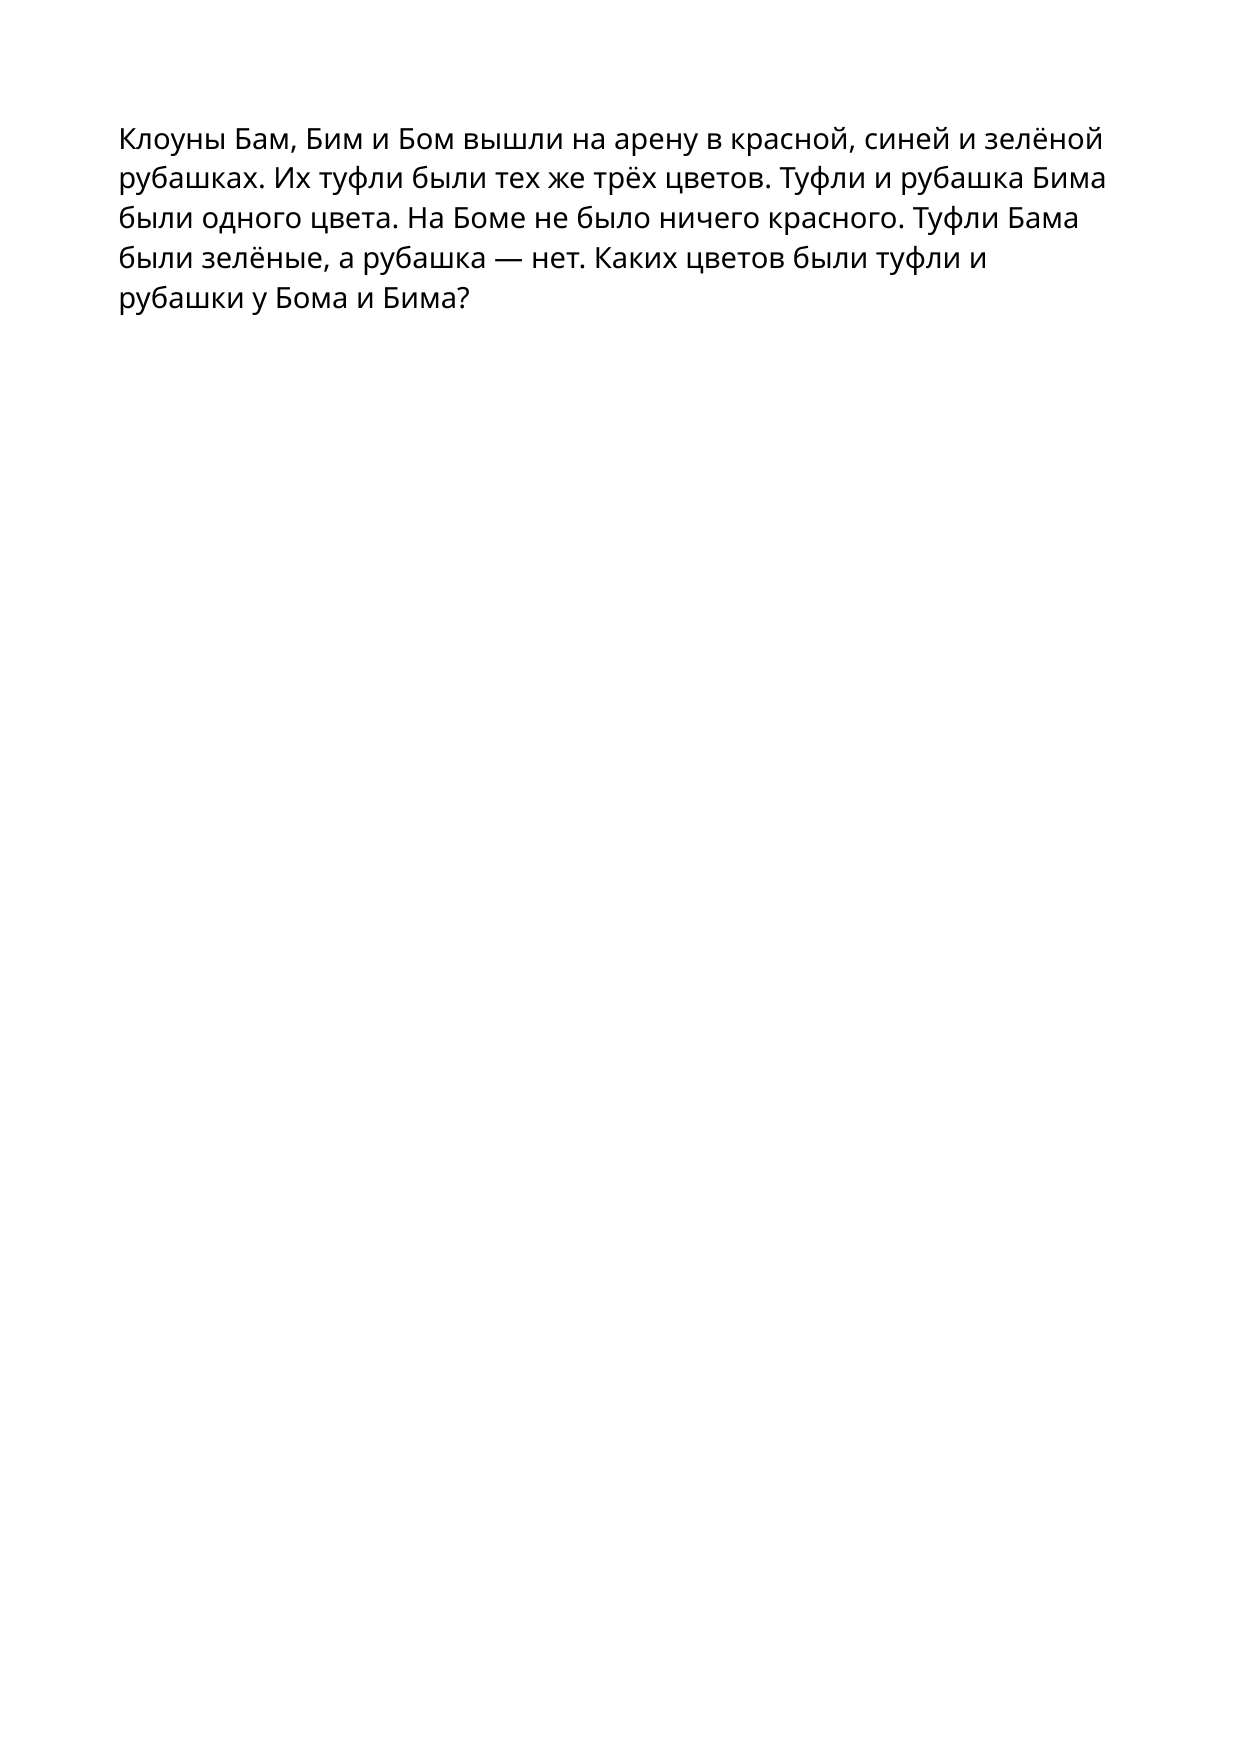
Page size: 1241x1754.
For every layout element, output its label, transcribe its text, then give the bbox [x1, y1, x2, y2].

text Клоуны Бам, Бим и Бом вышли на арену в красной, синей и зелёной рубашках. Их туфли были тех же трёх цветов. Туфли и рубашка Бима были одного цвета. На Боме не было ничего красного. Туфли Бама были зелёные, а рубашка — нет. Каких цветов были туфли и рубашки у Бома и Бима? [118, 118, 1122, 317]
